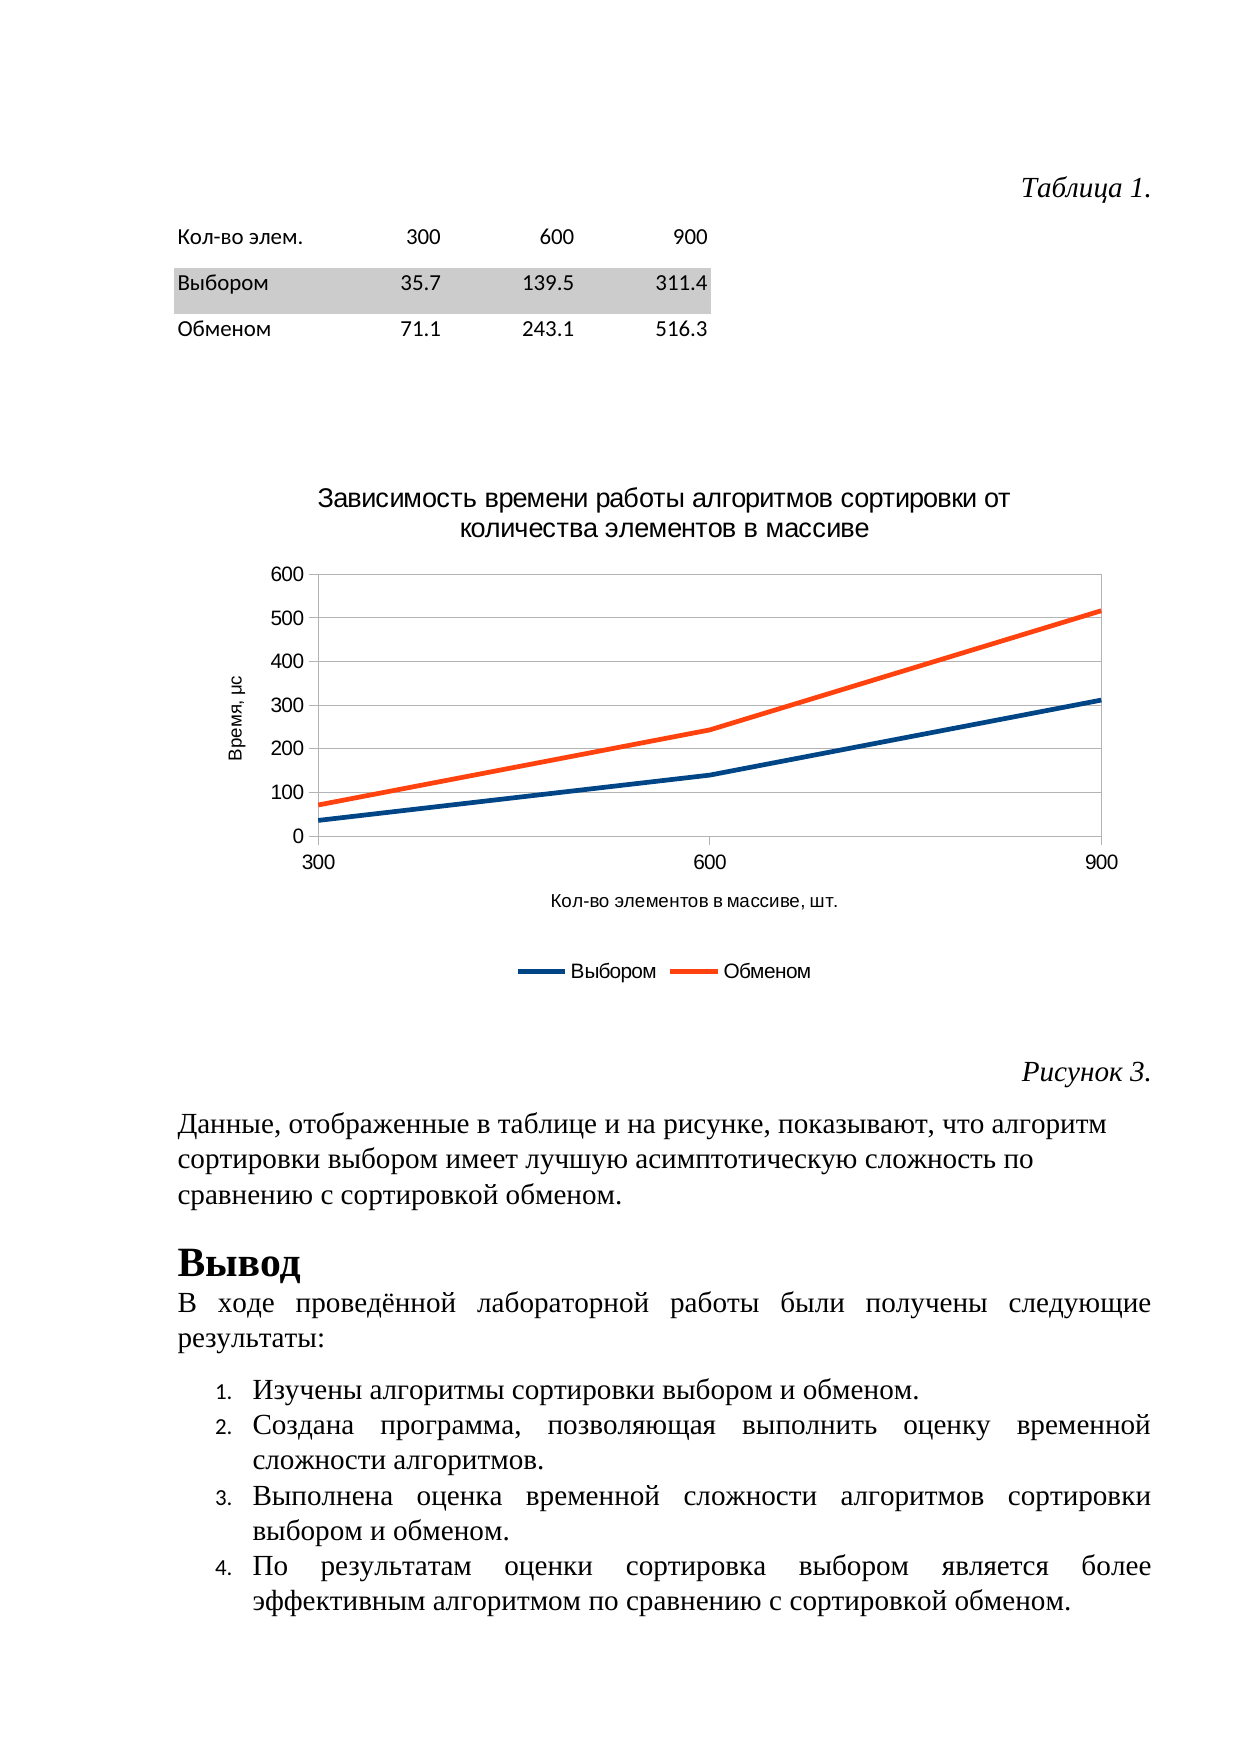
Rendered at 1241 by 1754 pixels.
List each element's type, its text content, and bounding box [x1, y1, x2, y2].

list Выполнена оценка временной сложности алгоритмов сортировки выбором и обменом. [215, 1478, 1152, 1546]
table_cell 311.4 [577, 268, 711, 314]
table_header 600 [444, 222, 577, 268]
text В ходе проведённой лабораторной работы были получены следующие результаты: [177, 1285, 1152, 1354]
table_cell 71.1 [311, 314, 444, 360]
list По результатам оценки сортировка выбором является более эффективным алгоритмом по сравнению с сортировкой обменом. [215, 1548, 1152, 1617]
list Создана программа, позволяющая выполнить оценку временной сложности алгоритмов. [215, 1407, 1152, 1476]
table_header 900 [577, 222, 711, 268]
table_cell 139.5 [444, 268, 577, 314]
table_cell Выбором [174, 268, 311, 314]
table_cell 516.3 [577, 314, 711, 360]
subtitle Вывод [177, 1237, 1152, 1285]
text Данные, отображенные в таблице и на рисунке, показывают, что алгоритм сортировки выбором имеет лучшую асимптотическую сложность по сравнению с сортировкой обменом. [177, 1106, 1152, 1210]
table_header 300 [311, 222, 444, 268]
text Таблица 1. [177, 170, 1152, 203]
table_cell Обменом [174, 314, 311, 360]
text Рисунок 3. [177, 1054, 1152, 1088]
table_cell 35.7 [311, 268, 444, 314]
table_header Кол-во элем. [174, 222, 311, 268]
list Изучены алгоритмы сортировки выбором и обменом. [215, 1372, 1152, 1406]
table_cell 243.1 [444, 314, 577, 360]
